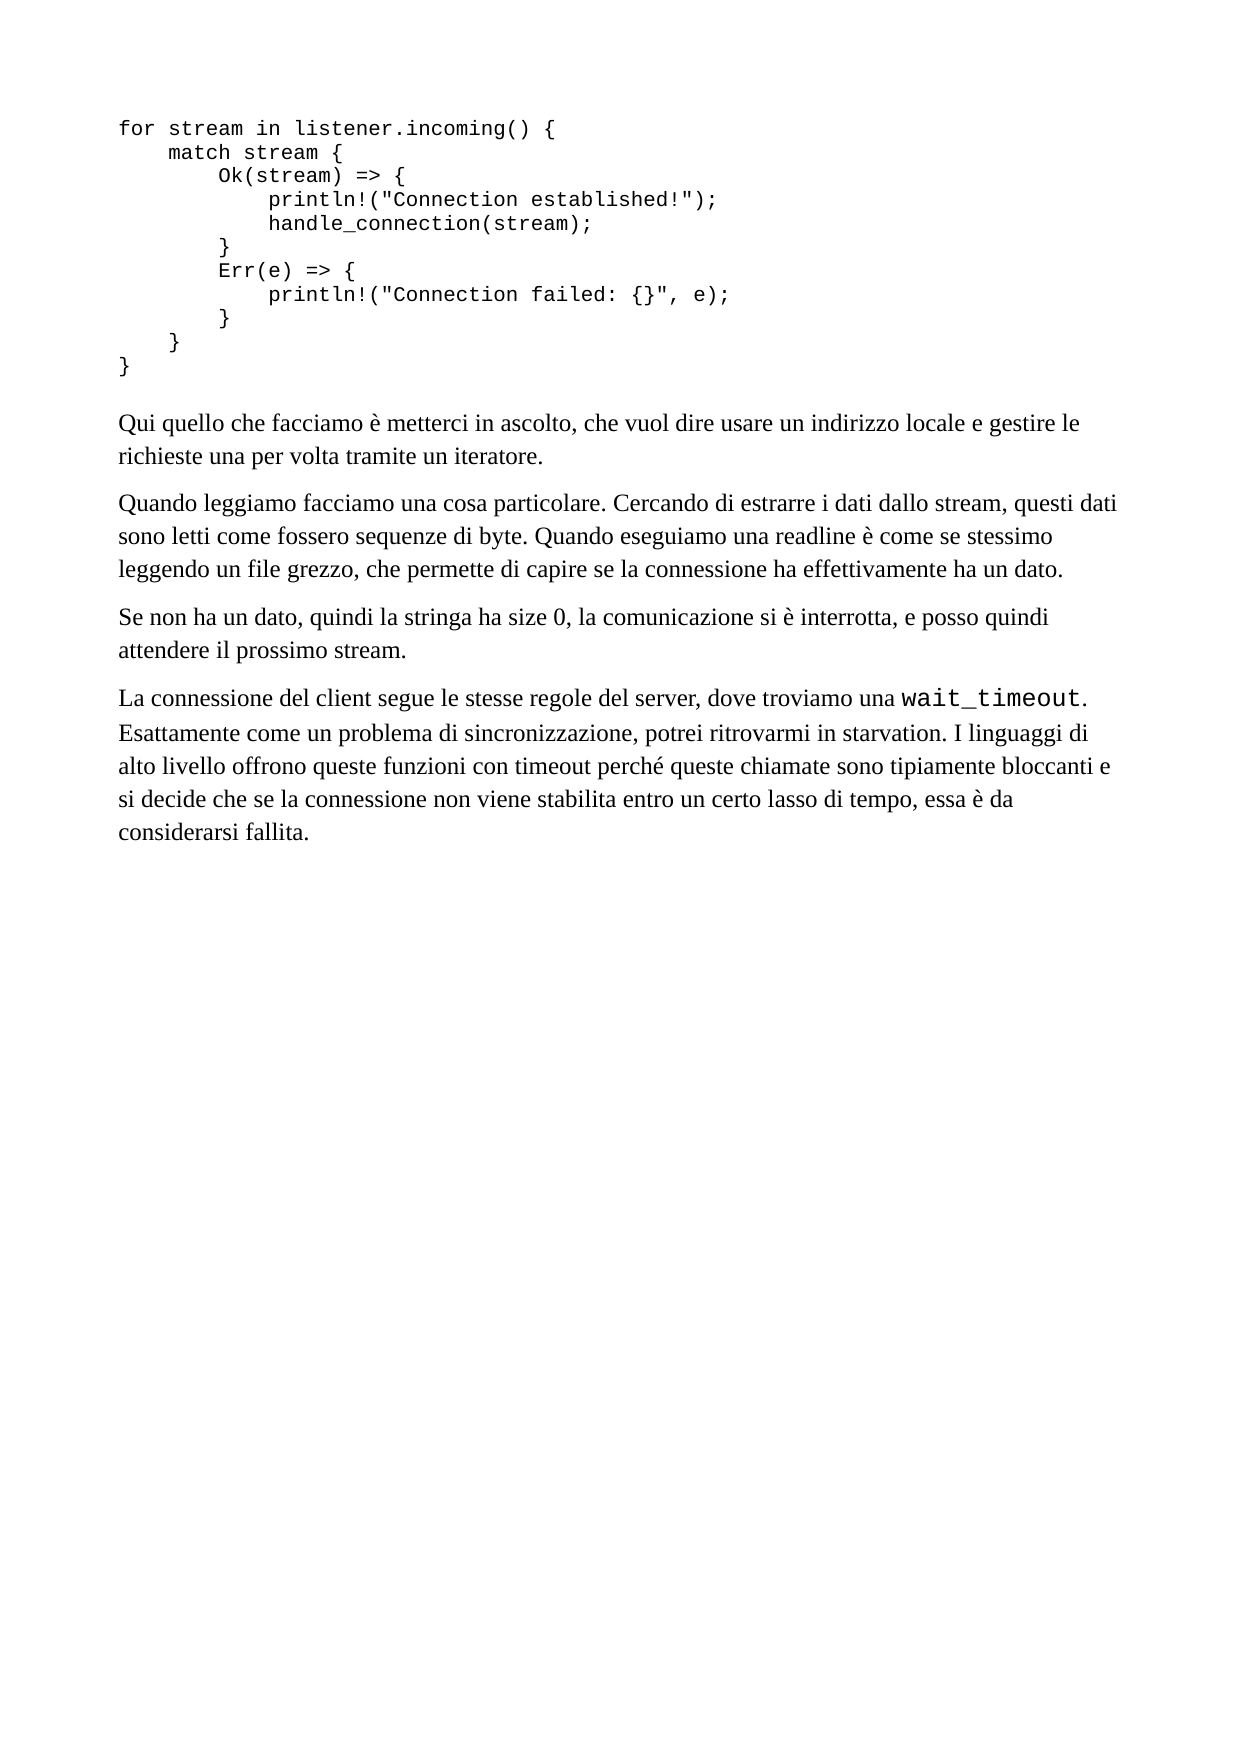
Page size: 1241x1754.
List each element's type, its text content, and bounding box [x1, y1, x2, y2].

text La connessione del client segue le stesse regole del server, dove troviamo una wait_timeout. Esattamente come un problema di sincronizzazione, potrei ritrovarmi in starvation. I linguaggi di alto livello offrono queste funzioni con timeout perché queste chiamate sono tipiamente bloccanti e si decide che se la connessione non viene stabilita entro un certo lasso di tempo, essa è da considerarsi fallita. [118, 683, 1122, 846]
text } [118, 354, 1122, 378]
text } [118, 331, 1122, 354]
text } [118, 236, 1122, 260]
text handle_connection(stream); [118, 213, 1122, 236]
text Quando leggiamo facciamo una cosa particolare. Cercando di estrarre i dati dallo stream, questi dati sono letti come fossero sequenze di byte. Quando eseguiamo una readline è come se stessimo leggendo un file grezzo, che permette di capire se la connessione ha effettivamente ha un dato. [118, 488, 1122, 583]
text Se non ha un dato, quindi la stringa ha size 0, la comunicazione si è interrotta, e posso quindi attendere il prossimo stream. [118, 602, 1122, 664]
text Err(e) => { [118, 260, 1122, 284]
text Qui quello che facciamo è metterci in ascolto, che vuol dire usare un indirizzo locale e gestire le richieste una per volta tramite un iteratore. [118, 408, 1122, 469]
text match stream { [118, 142, 1122, 165]
text for stream in listener.incoming() { [118, 118, 1122, 142]
text Ok(stream) => { [118, 165, 1122, 189]
text } [118, 307, 1122, 331]
text println!("Connection failed: {}", e); [118, 284, 1122, 307]
text println!("Connection established!"); [118, 189, 1122, 213]
